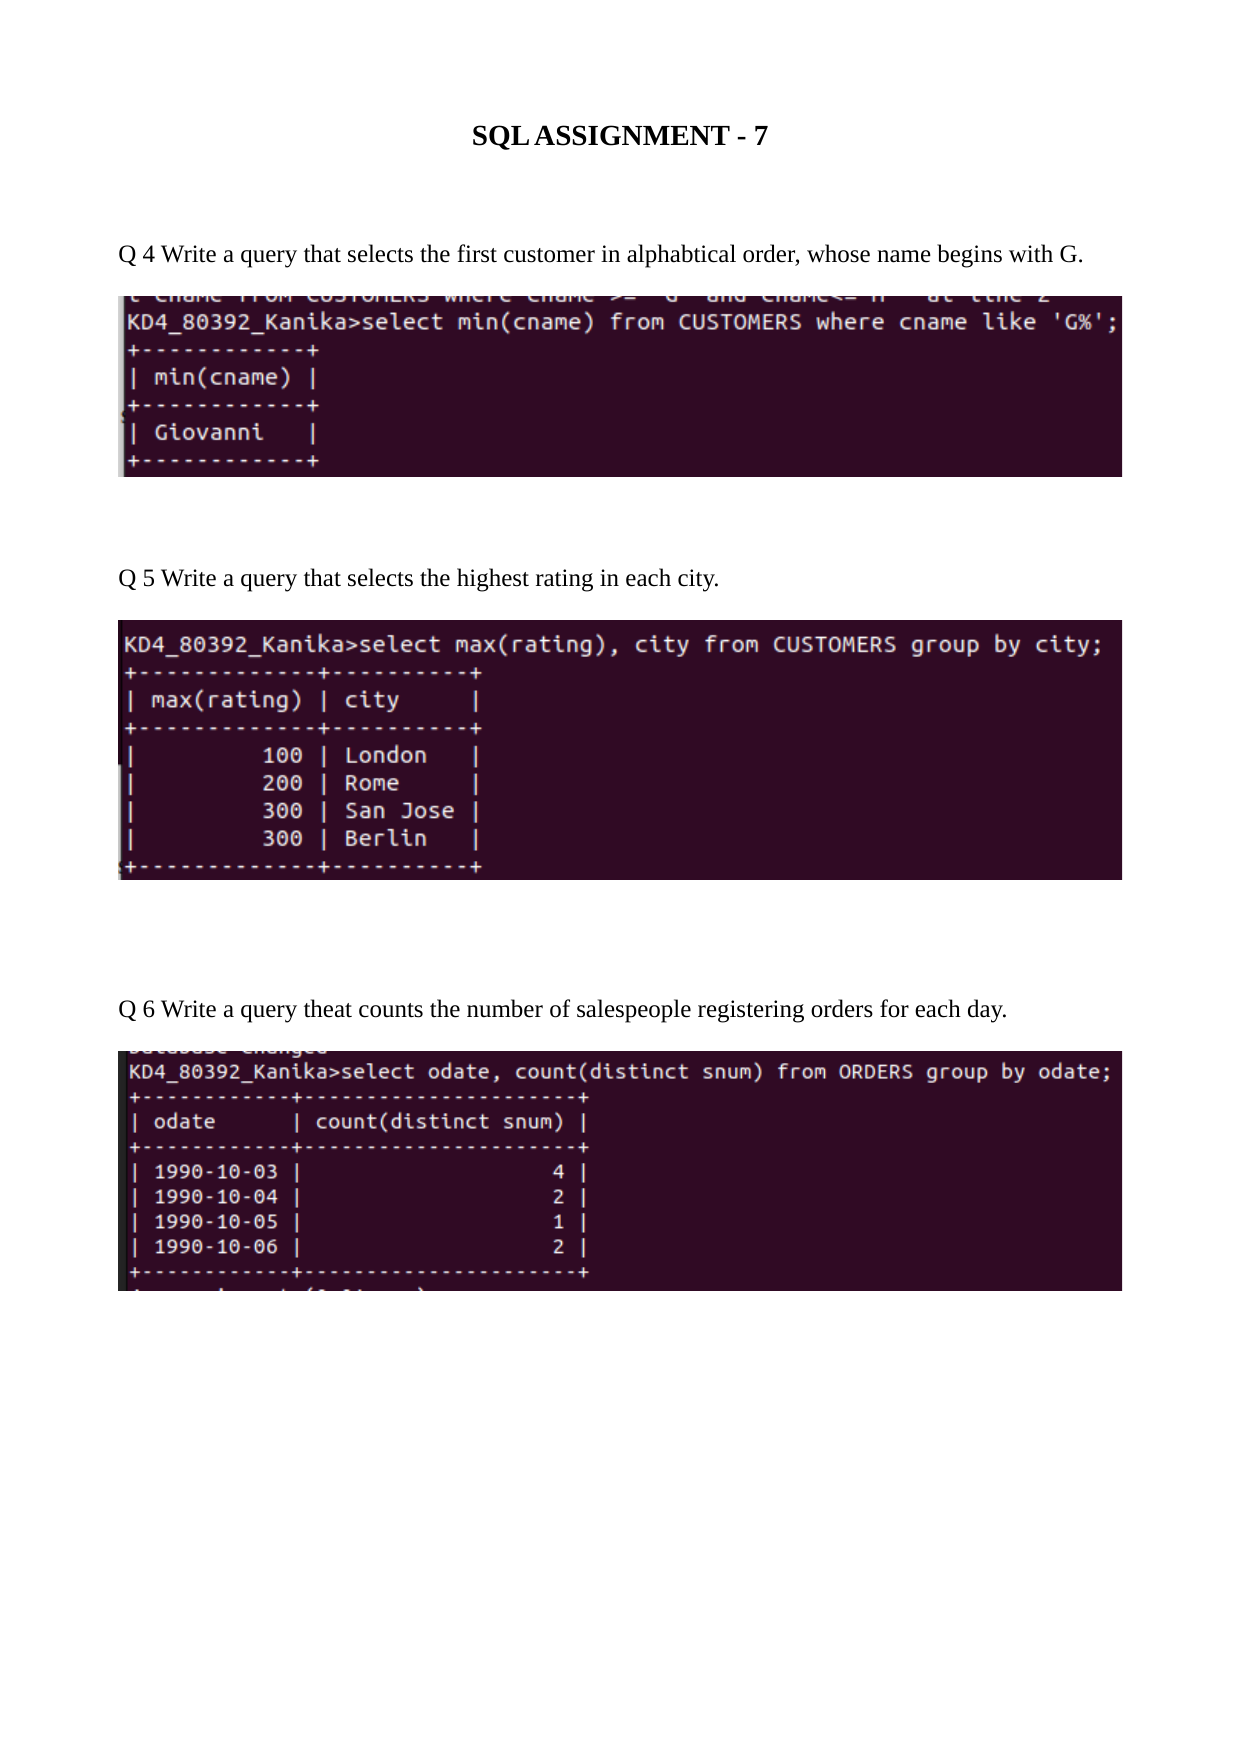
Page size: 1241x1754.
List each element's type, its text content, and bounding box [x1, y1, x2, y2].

picture [118, 620, 1123, 880]
picture [118, 1051, 1123, 1291]
picture [118, 296, 1123, 477]
text Q 6 Write a query theat counts the number of salespeople registering orders for each day. [118, 994, 1122, 1023]
text Q 4 Write a query that selects the first customer in alphabtical order, whose name begins with G. [118, 239, 1122, 267]
text Q 5 Write a query that selects the highest rating in each city. [118, 563, 1122, 592]
